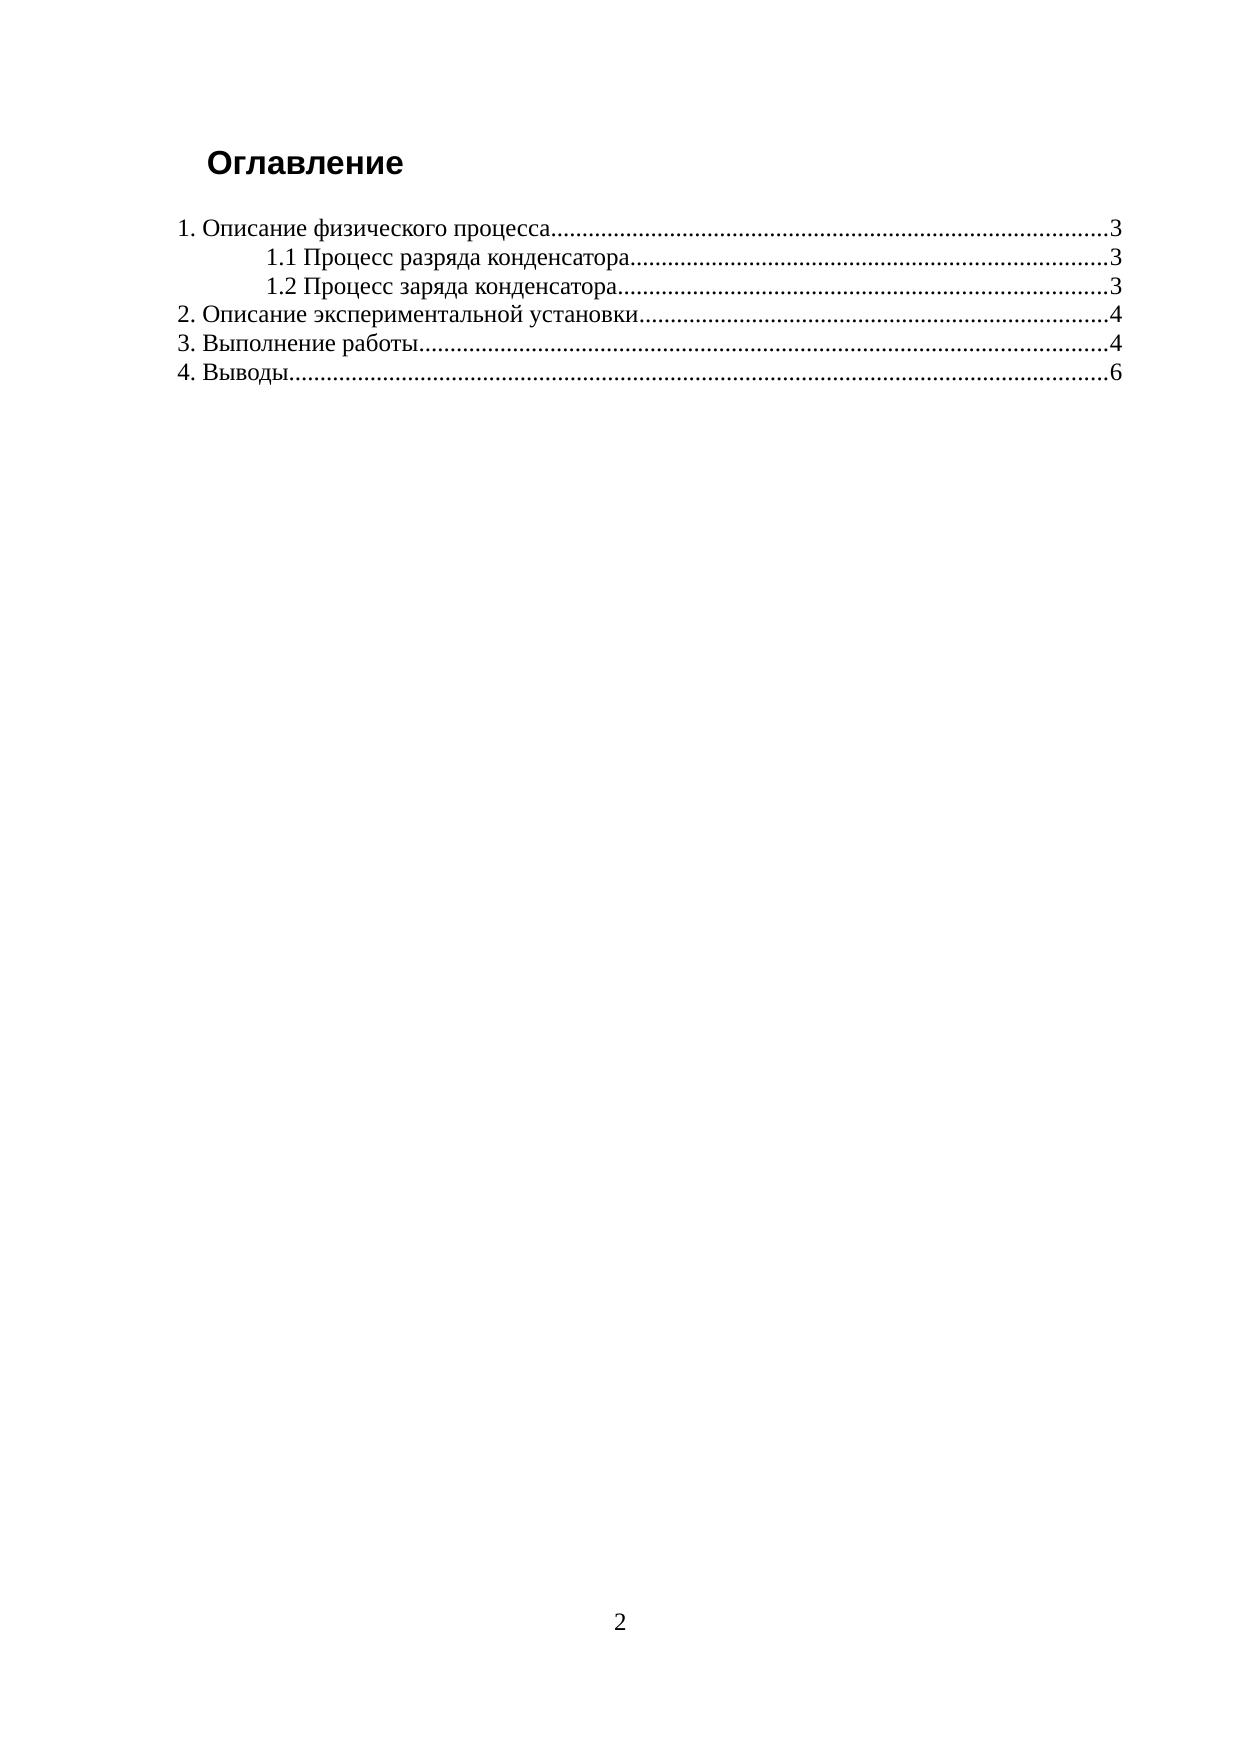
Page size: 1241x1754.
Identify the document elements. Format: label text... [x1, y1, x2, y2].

subtitle Оглавление [148, 143, 1093, 182]
text 4. Выводы 6 [177, 357, 1122, 386]
text 3. Выполнение работы 4 [177, 328, 1122, 357]
text 1.1 Процесс разряда конденсатора 3 [266, 242, 1122, 271]
text 1. Описание физического процесса 3 [177, 213, 1122, 242]
text 1.2 Процесс заряда конденсатора 3 [266, 271, 1122, 299]
text 2. Описание экспериментальной установки 4 [177, 299, 1122, 328]
